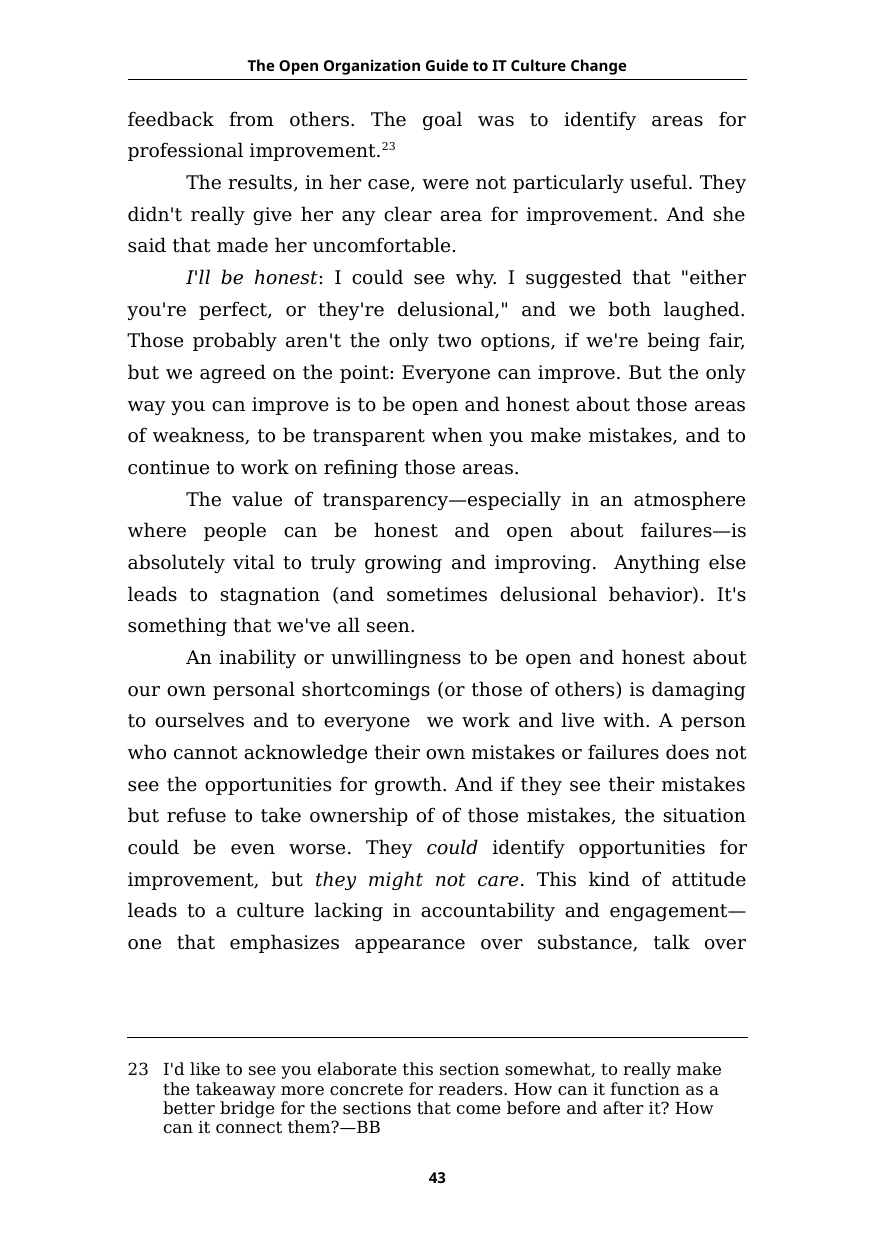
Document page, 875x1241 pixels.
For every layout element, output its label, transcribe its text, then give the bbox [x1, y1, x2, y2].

text The value of transparency—especially in an atmosphere where people can be honest and open about failures—is absolutely vital to truly growing and improving. Anything else leads to stagnation (and sometimes delusional behavior). It's something that we've all seen. [127, 489, 747, 637]
text An inability or unwillingness to be open and honest about our own personal shortcomings (or those of others) is damaging to ourselves and to everyone we work and live with. A person who cannot acknowledge their own mistakes or failures does not see the opportunities for growth. And if they see their mistakes but refuse to take ownership of of those mistakes, the situation could be even worse. They could identify opportunities for improvement, but they might not care. This kind of attitude leads to a culture lacking in accountability and engagement—one that emphasizes appearance over substance, talk over [127, 647, 747, 954]
text I'd like to see you elaborate this section somewhat, to really make the takeaway more concrete for readers. How can it function as a better bridge for the sections that come before and after it? How can it connect them?—BB [127, 1060, 747, 1138]
text The results, in her case, were not particularly useful. They didn't really give her any clear area for improvement. And she said that made her uncomfortable. [127, 172, 747, 257]
text feedback from others. The goal was to identify areas for professional improvement. [127, 109, 747, 162]
text I'll be honest: I could see why. I suggested that "either you're perfect, or they're delusional," and we both laughed. Those probably aren't the only two options, if we're being fair, but we agreed on the point: Everyone can improve. But the only way you can improve is to be open and honest about those areas of weakness, to be transparent when you make mistakes, and to continue to work on refining those areas. [127, 267, 747, 479]
